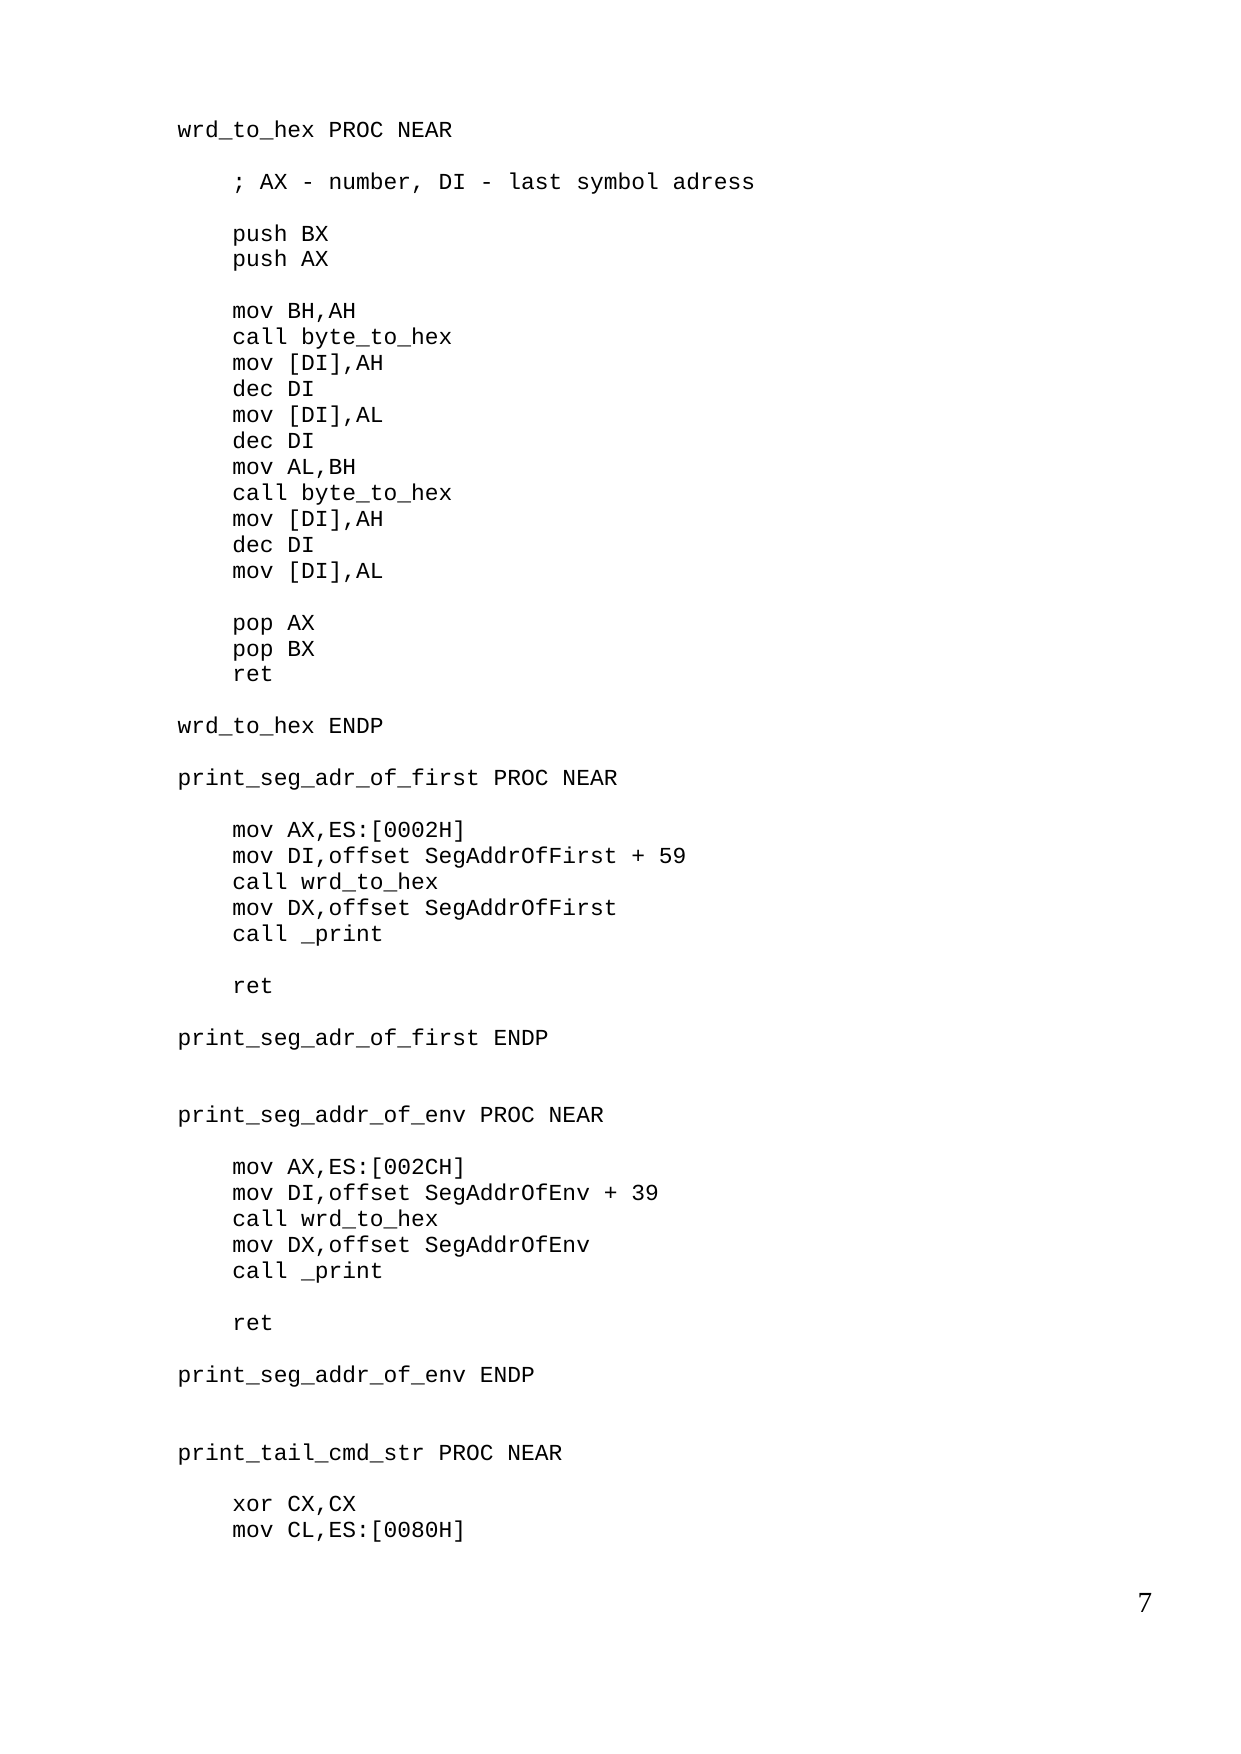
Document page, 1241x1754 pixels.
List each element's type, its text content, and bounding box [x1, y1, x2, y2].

text ret [177, 663, 1152, 689]
text call byte_to_hex [177, 481, 1152, 507]
text pop BX [177, 637, 1152, 663]
text mov [DI],AL [177, 559, 1152, 585]
text print_seg_addr_of_env ENDP [177, 1363, 1152, 1389]
text ret [177, 974, 1152, 1000]
text mov AL,BH [177, 455, 1152, 481]
text mov DX,offset SegAddrOfFirst [177, 896, 1152, 922]
text wrd_to_hex PROC NEAR [177, 118, 1152, 144]
text print_tail_cmd_str PROC NEAR [177, 1441, 1152, 1467]
text call _print [177, 922, 1152, 948]
text dec DI [177, 377, 1152, 403]
text dec DI [177, 429, 1152, 455]
text mov CL,ES:[0080H] [177, 1519, 1152, 1545]
text mov AX,ES:[0002H] [177, 818, 1152, 844]
text pop AX [177, 611, 1152, 637]
text mov DI,offset SegAddrOfEnv + 39 [177, 1182, 1152, 1207]
text call _print [177, 1259, 1152, 1285]
text wrd_to_hex ENDP [177, 715, 1152, 741]
text mov BH,AH [177, 300, 1152, 326]
text call byte_to_hex [177, 326, 1152, 352]
text mov [DI],AL [177, 403, 1152, 429]
text mov DI,offset SegAddrOfFirst + 59 [177, 844, 1152, 870]
text push BX [177, 222, 1152, 248]
text print_seg_addr_of_env PROC NEAR [177, 1104, 1152, 1130]
text mov AX,ES:[002CH] [177, 1156, 1152, 1182]
text push AX [177, 248, 1152, 274]
text print_seg_adr_of_first PROC NEAR [177, 767, 1152, 792]
text call wrd_to_hex [177, 1207, 1152, 1233]
text mov DX,offset SegAddrOfEnv [177, 1233, 1152, 1259]
text ret [177, 1311, 1152, 1337]
text print_seg_adr_of_first ENDP [177, 1026, 1152, 1052]
text call wrd_to_hex [177, 870, 1152, 896]
text mov [DI],AH [177, 507, 1152, 533]
text ; AX - number, DI - last symbol adress [177, 170, 1152, 196]
text dec DI [177, 533, 1152, 559]
text xor CX,CX [177, 1493, 1152, 1519]
text mov [DI],AH [177, 352, 1152, 377]
